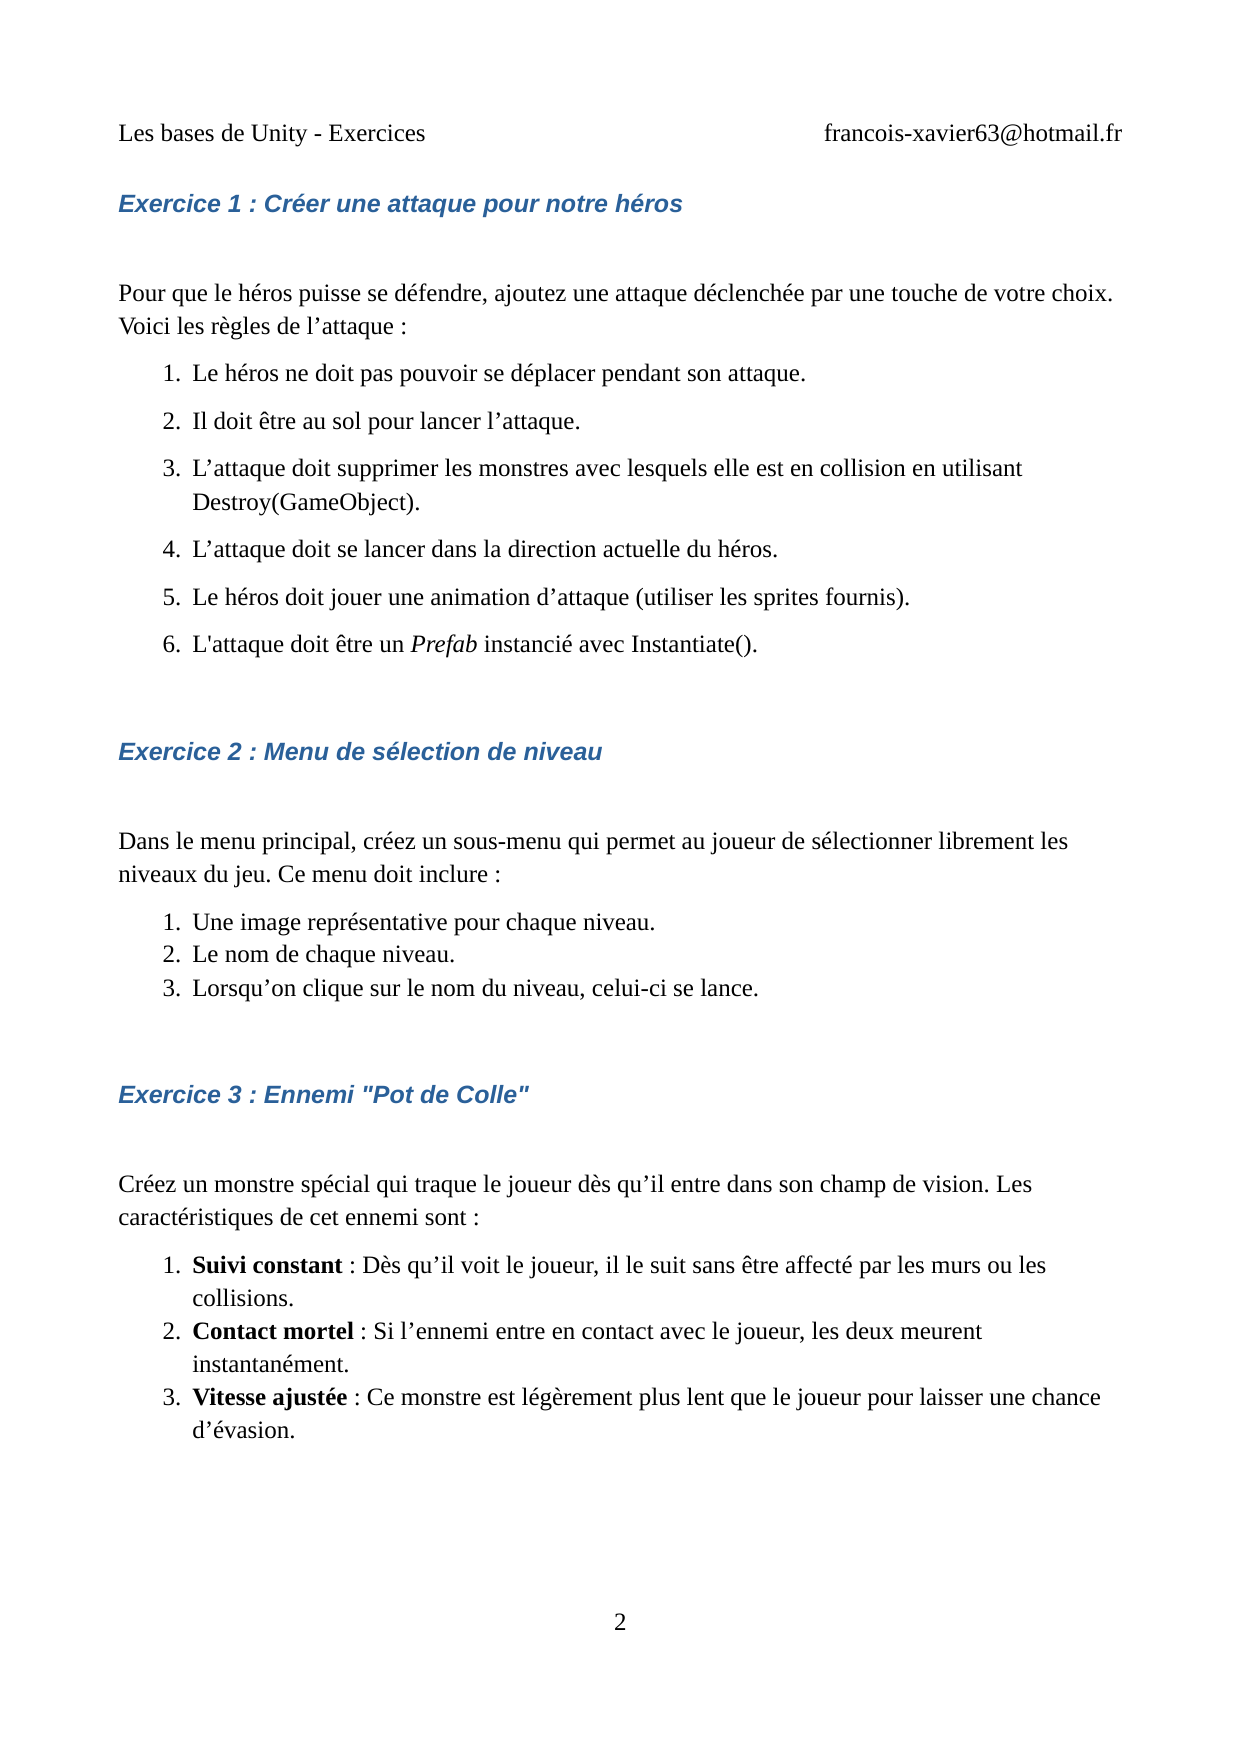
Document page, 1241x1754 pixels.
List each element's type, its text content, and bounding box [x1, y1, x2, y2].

list Vitesse ajustée : Ce monstre est légèrement plus lent que le joueur pour laisser une chance d’évasion. [162, 1382, 1122, 1444]
text Dans le menu principal, créez un sous-menu qui permet au joueur de sélectionner librement les niveaux du jeu. Ce menu doit inclure : [118, 826, 1122, 888]
list Le nom de chaque niveau. [162, 939, 1122, 968]
list Suivi constant : Dès qu’il voit le joueur, il le suit sans être affecté par les murs ou les collisions. [162, 1250, 1122, 1312]
list Une image représentative pour chaque niveau. [162, 907, 1122, 935]
list Contact mortel : Si l’ennemi entre en contact avec le joueur, les deux meurent instantanément. [162, 1316, 1122, 1378]
list Le héros ne doit pas pouvoir se déplacer pendant son attaque. [162, 358, 1122, 387]
subtitle Exercice 3 : Ennemi "Pot de Colle" [118, 1080, 1122, 1109]
list Il doit être au sol pour lancer l’attaque. [162, 406, 1122, 435]
list Lorsqu’on clique sur le nom du niveau, celui-ci se lance. [162, 973, 1122, 1001]
list L’attaque doit supprimer les monstres avec lesquels elle est en collision en utilisant Destroy(GameObject). [162, 453, 1122, 515]
list Le héros doit jouer une animation d’attaque (utiliser les sprites fournis). [162, 582, 1122, 611]
subtitle Exercice 2 : Menu de sélection de niveau [118, 737, 1122, 766]
subtitle Exercice 1 : Créer une attaque pour notre héros [118, 189, 1122, 218]
text Créez un monstre spécial qui traque le joueur dès qu’il entre dans son champ de vision. Les caractéristiques de cet ennemi sont : [118, 1169, 1122, 1231]
text Pour que le héros puisse se défendre, ajoutez une attaque déclenchée par une touche de votre choix. Voici les règles de l’attaque : [118, 278, 1122, 339]
list L’attaque doit se lancer dans la direction actuelle du héros. [162, 534, 1122, 563]
list L'attaque doit être un Prefab instancié avec Instantiate(). [162, 629, 1122, 658]
